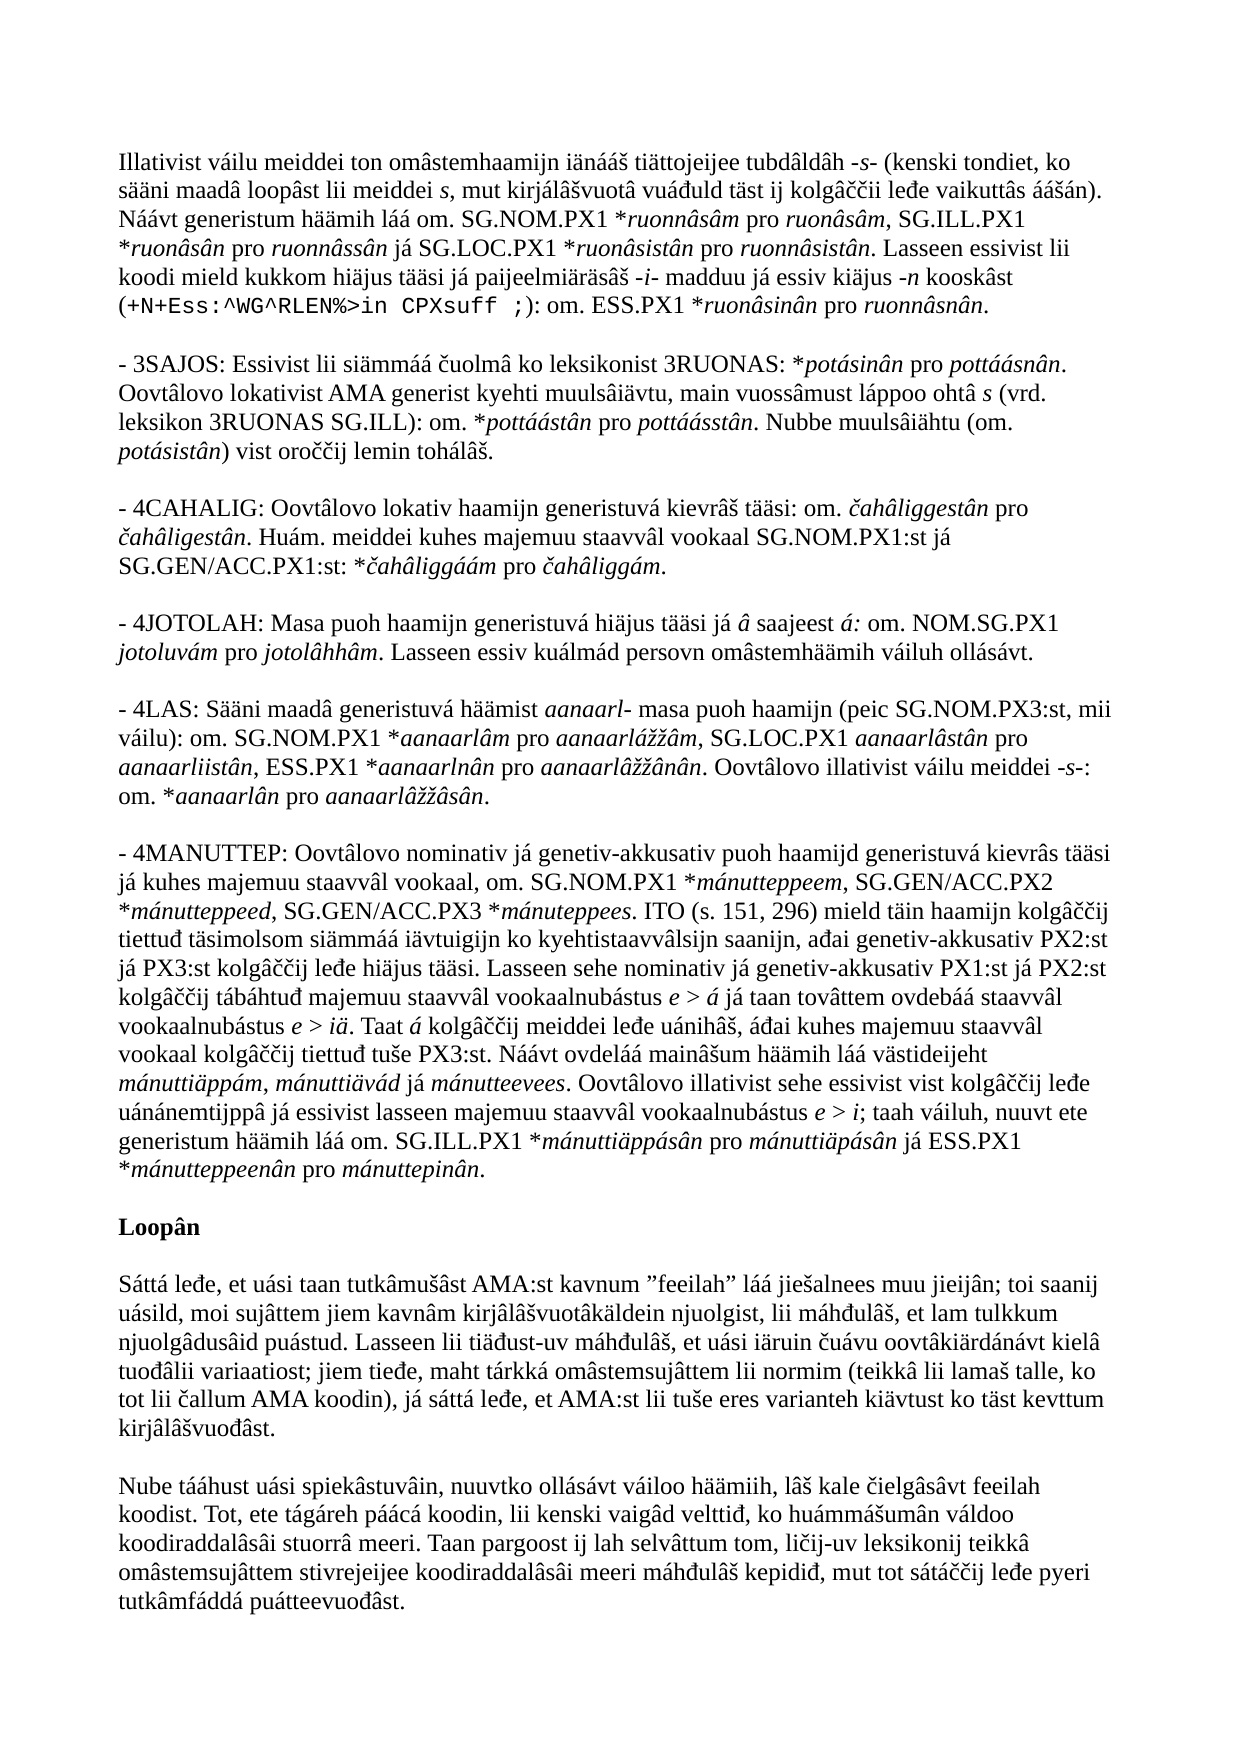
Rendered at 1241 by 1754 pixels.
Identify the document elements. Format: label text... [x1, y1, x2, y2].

text - 4CAHALIG: Oovtâlovo lokativ haamijn generistuvá kievrâš tääsi: om. čahâliggestân pro čahâligestân. Huám. meiddei kuhes majemuu staavvâl vookaal SG.NOM.PX1:st já SG.GEN/ACC.PX1:st: *čahâliggáám pro čahâliggám. [118, 493, 1122, 579]
text - 4MANUTTEP: Oovtâlovo nominativ já genetiv-akkusativ puoh haamijd generistuvá kievrâs tääsi já kuhes majemuu staavvâl vookaal, om. SG.NOM.PX1 *mánutteppeem, SG.GEN/ACC.PX2 *mánutteppeed, SG.GEN/ACC.PX3 *mánuteppees. ITO (s. 151, 296) mield täin haamijn kolgâččij tiettuđ täsimolsom siämmáá iävtuigijn ko kyehtistaavvâlsijn saanijn, ađai genetiv-akkusativ PX2:st já PX3:st kolgâččij leđe hiäjus tääsi. Lasseen sehe nominativ já genetiv-akkusativ PX1:st já PX2:st kolgâččij tábáhtuđ majemuu staavvâl vookaalnubástus e > á já taan tovâttem ovdebáá staavvâl vookaalnubástus e > iä. Taat á kolgâččij meiddei leđe uánihâš, áđai kuhes majemuu staavvâl vookaal kolgâččij tiettuđ tuše PX3:st. Náávt ovdeláá mainâšum häämih láá västideijeht mánuttiäppám, mánuttiävád já mánutteevees. Oovtâlovo illativist sehe essivist vist kolgâččij leđe uánánemtijppâ já essivist lasseen majemuu staavvâl vookaalnubástus e > i; taah váiluh, nuuvt ete generistum häämih láá om. SG.ILL.PX1 *mánuttiäppásân pro mánuttiäpásân já ESS.PX1 *mánutteppeenân pro mánuttepinân. [118, 838, 1122, 1183]
text Loopân [118, 1212, 1122, 1241]
text Nube tááhust uási spiekâstuvâin, nuuvtko ollásávt váiloo häämiih, lâš kale čielgâsâvt feeilah koodist. Tot, ete tágáreh páácá koodin, lii kenski vaigâd velttiđ, ko huámmášumân váldoo koodiraddalâsâi stuorrâ meeri. Taan pargoost ij lah selvâttum tom, ličij-uv leksikonij teikkâ omâstemsujâttem stivrejeijee koodiraddalâsâi meeri máhđulâš kepidiđ, mut tot sátáččij leđe pyeri tutkâmfáddá puátteevuođâst. [118, 1471, 1122, 1614]
text Illativist váilu meiddei ton omâstemhaamijn iänááš tiättojeijee tubdâldâh -s- (kenski tondiet, ko sääni maadâ loopâst lii meiddei s, mut kirjálâšvuotâ vuáđuld täst ij kolgâččii leđe vaikuttâs áášán). Náávt generistum häämih láá om. SG.NOM.PX1 *ruonnâsâm pro ruonâsâm, SG.ILL.PX1 *ruonâsân pro ruonnâssân já SG.LOC.PX1 *ruonâsistân pro ruonnâsistân. Lasseen essivist lii koodi mield kukkom hiäjus tääsi já paijeelmiäräsâš -i- madduu já essiv kiäjus -n kooskâst (+N+Ess:^WG^RLEN%>in CPXsuff ;): om. ESS.PX1 *ruonâsinân pro ruonnâsnân. [118, 147, 1122, 321]
text Sáttá leđe, et uási taan tutkâmušâst AMA:st kavnum ”feeilah” láá jiešalnees muu jieijân; toi saanij uásild, moi sujâttem jiem kavnâm kirjâlâšvuotâkäldein njuolgist, lii máhđulâš, et lam tulkkum njuolgâdusâid puástud. Lasseen lii tiäđust-uv máhđulâš, et uási iäruin čuávu oovtâkiärdánávt kielâ tuođâlii variaatiost; jiem tieđe, maht tárkká omâstemsujâttem lii normim (teikkâ lii lamaš talle, ko tot lii čallum AMA koodin), já sáttá leđe, et AMA:st lii tuše eres varianteh kiävtust ko täst kevttum kirjâlâšvuođâst. [118, 1269, 1122, 1442]
text - 3SAJOS: Essivist lii siämmáá čuolmâ ko leksikonist 3RUONAS: *potásinân pro pottáásnân. Oovtâlovo lokativist AMA generist kyehti muulsâiävtu, main vuossâmust láppoo ohtâ s (vrd. leksikon 3RUONAS SG.ILL): om. *pottáástân pro pottáásstân. Nubbe muulsâiähtu (om. potásistân) vist oroččij lemin tohálâš. [118, 349, 1122, 464]
text - 4JOTOLAH: Masa puoh haamijn generistuvá hiäjus tääsi já â saajeest á: om. NOM.SG.PX1 jotoluvám pro jotolâhhâm. Lasseen essiv kuálmád persovn omâstemhäämih váiluh ollásávt. [118, 608, 1122, 666]
text - 4LAS: Sääni maadâ generistuvá häämist aanaarl- masa puoh haamijn (peic SG.NOM.PX3:st, mii váilu): om. SG.NOM.PX1 *aanaarlâm pro aanaarlážžâm, SG.LOC.PX1 aanaarlâstân pro aanaarliistân, ESS.PX1 *aanaarlnân pro aanaarlâžžânân. Oovtâlovo illativist váilu meiddei -s-: om. *aanaarlân pro aanaarlâžžâsân. [118, 694, 1122, 809]
